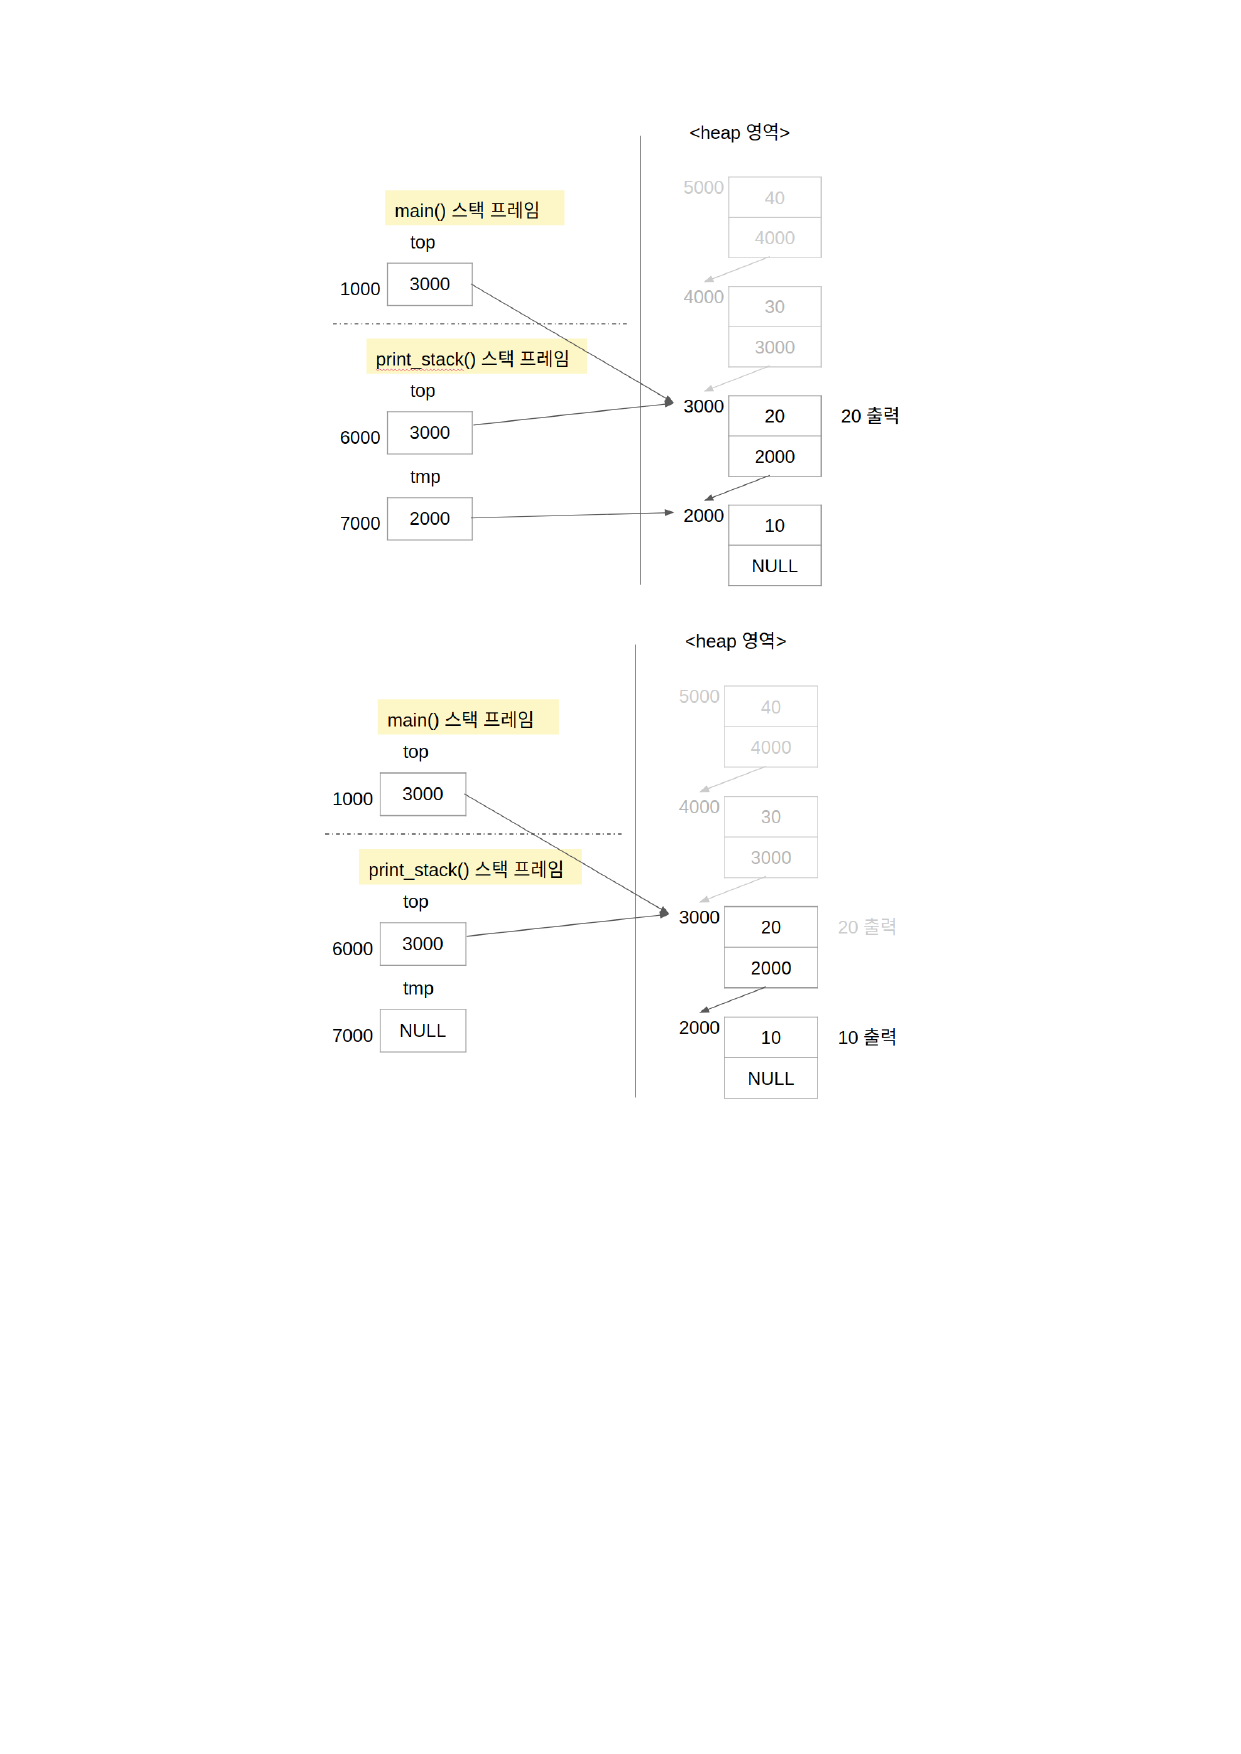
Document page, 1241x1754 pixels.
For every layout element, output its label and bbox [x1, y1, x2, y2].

picture [332, 118, 908, 594]
picture [322, 630, 909, 1106]
